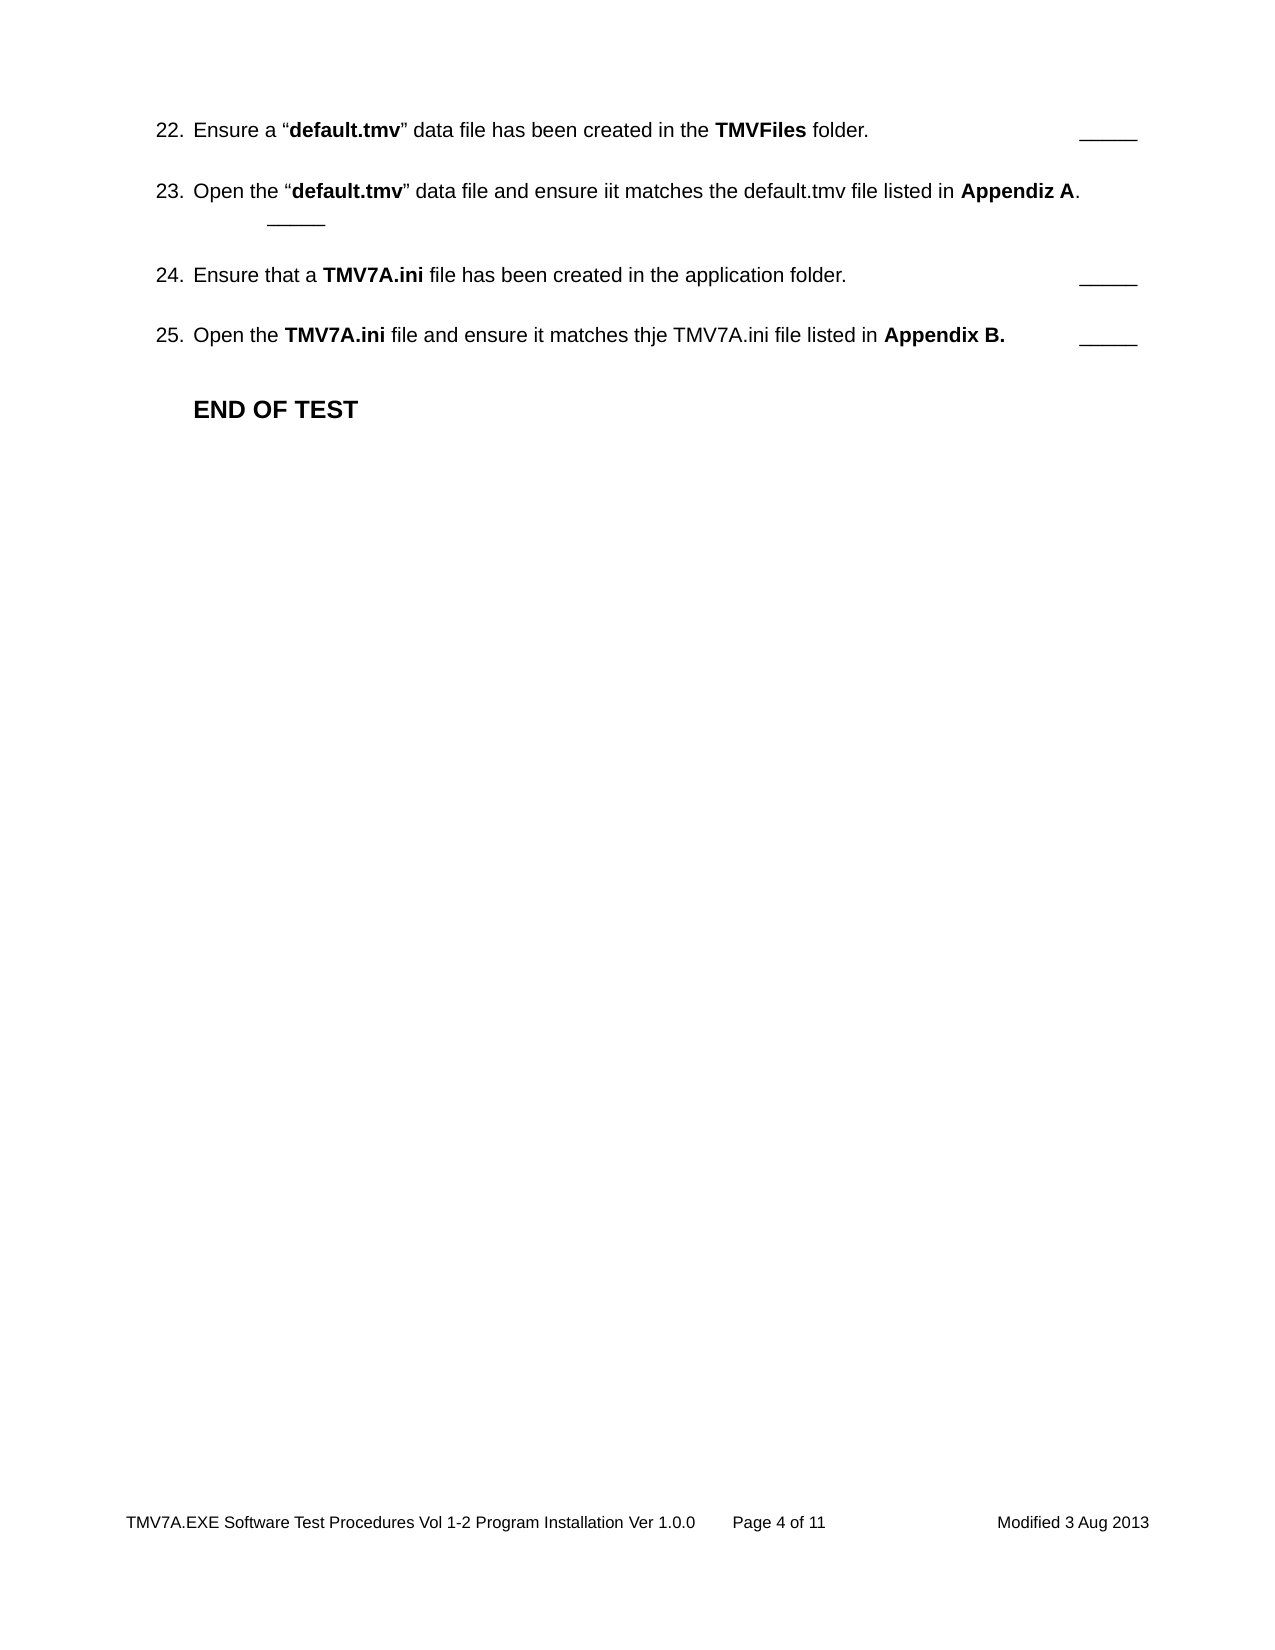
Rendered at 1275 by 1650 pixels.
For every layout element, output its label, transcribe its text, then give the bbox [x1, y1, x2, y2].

list Open the “default.tmv” data file and ensure iit matches the default.tmv file listed in Appendiz A. _____ [156, 178, 1157, 250]
list Open the TMV7A.ini file and ensure it matches thje TMV7A.ini file listed in Appendix B. _____ END OF TEST [156, 323, 1157, 424]
list Ensure that a TMV7A.ini file has been created in the application folder. _____ [156, 263, 1157, 311]
list Ensure a “default.tmv” data file has been created in the TMVFiles folder. _____ [156, 118, 1157, 166]
